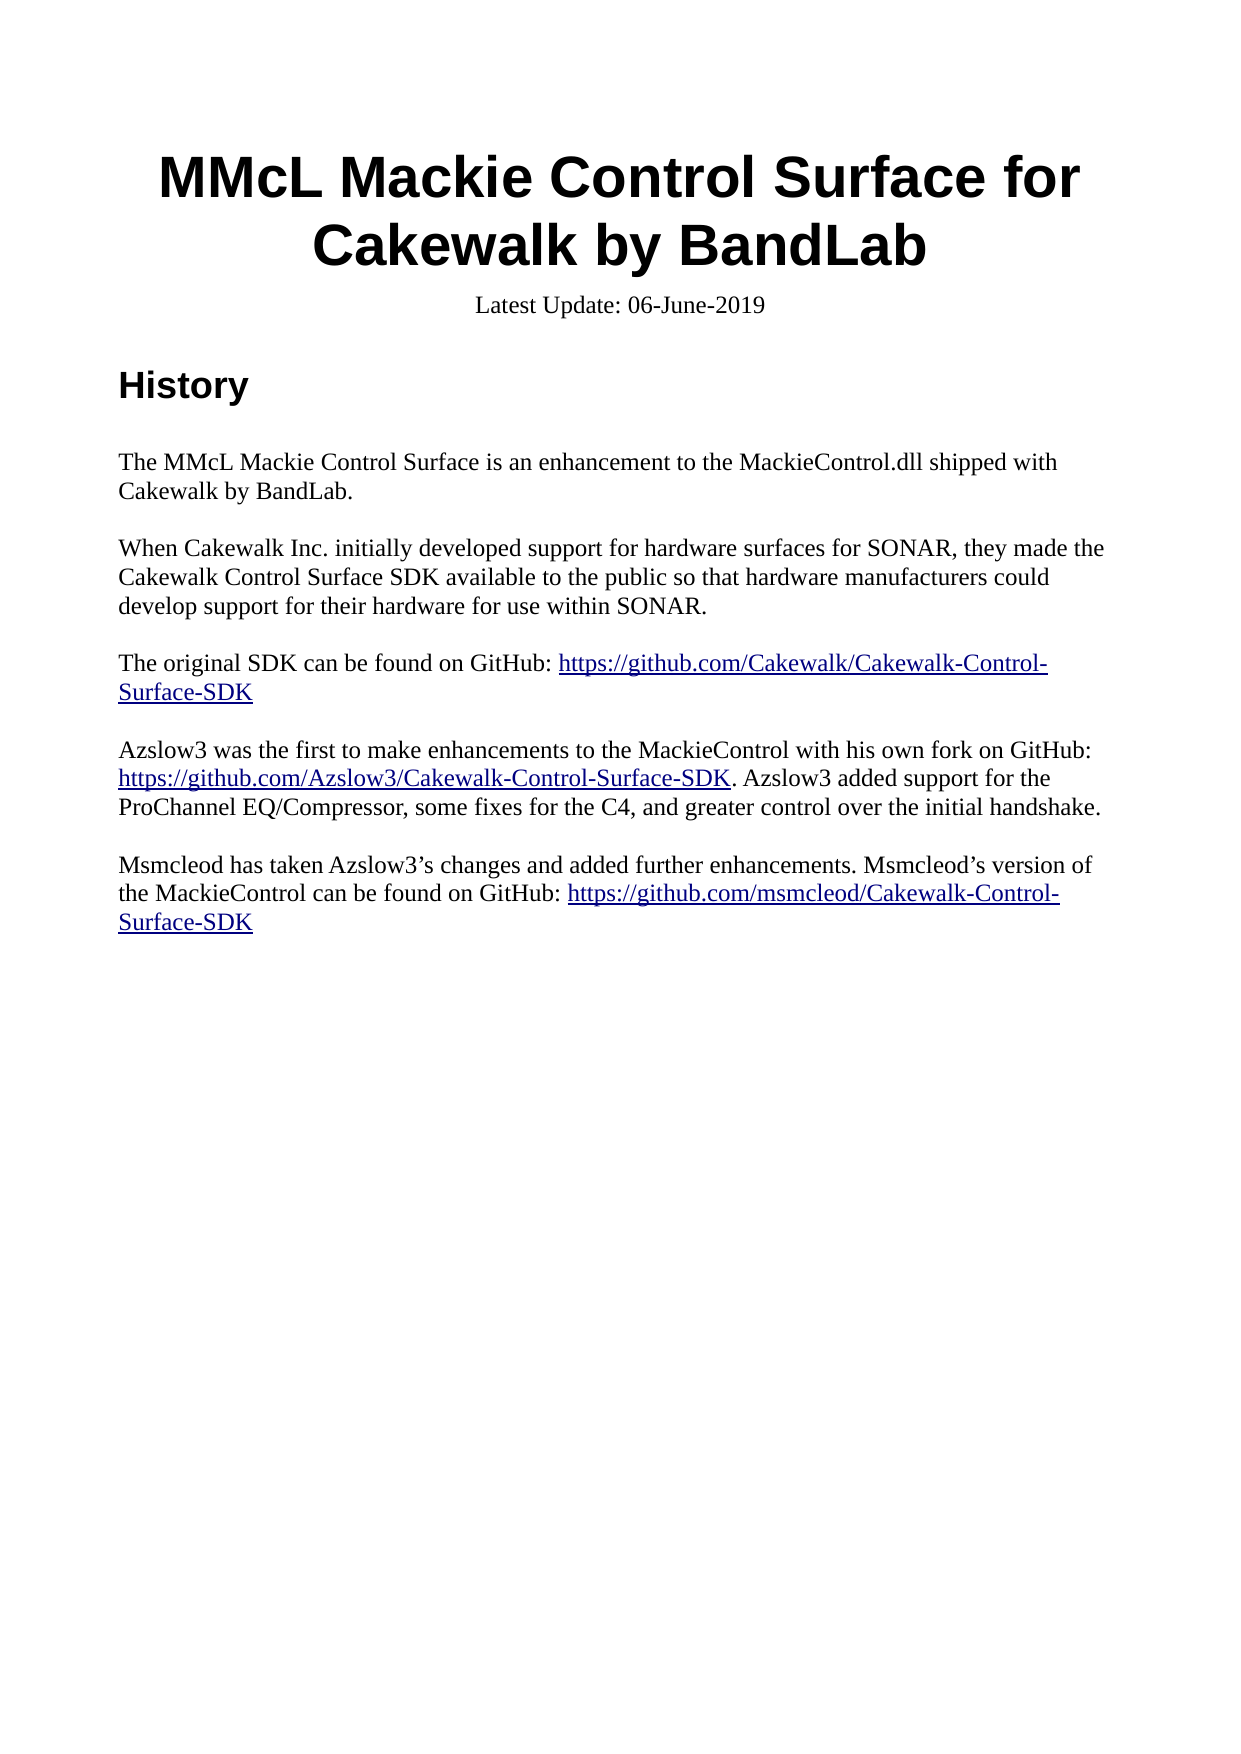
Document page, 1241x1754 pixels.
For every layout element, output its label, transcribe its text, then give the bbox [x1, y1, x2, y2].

text Msmcleod has taken Azslow3’s changes and added further enhancements. Msmcleod’s version of the MackieControl can be found on GitHub: https://github.com/msmcleod/Cakewalk-Control-Surface-SDK [118, 850, 1122, 936]
text Azslow3 was the first to make enhancements to the MackieControl with his own fork on GitHub: https://github.com/Azslow3/Cakewalk-Control-Surface-SDK. Azslow3 added support for the ProChannel EQ/Compressor, some fixes for the C4, and greater control over the initial handshake. [118, 735, 1122, 821]
text Latest Update: 06-June-2019 [118, 290, 1122, 318]
title MMcL Mackie Control Surface for Cakewalk by BandLab [118, 143, 1122, 277]
text When Cakewalk Inc. initially developed support for hardware surfaces for SONAR, they made the Cakewalk Control Surface SDK available to the public so that hardware manufacturers could develop support for their hardware for use within SONAR. [118, 533, 1122, 620]
subtitle History [118, 362, 1122, 406]
text The MMcL Mackie Control Surface is an enhancement to the MackieControl.dll shipped with Cakewalk by BandLab. [118, 447, 1122, 505]
text The original SDK can be found on GitHub: https://github.com/Cakewalk/Cakewalk-Control-Surface-SDK [118, 648, 1122, 706]
